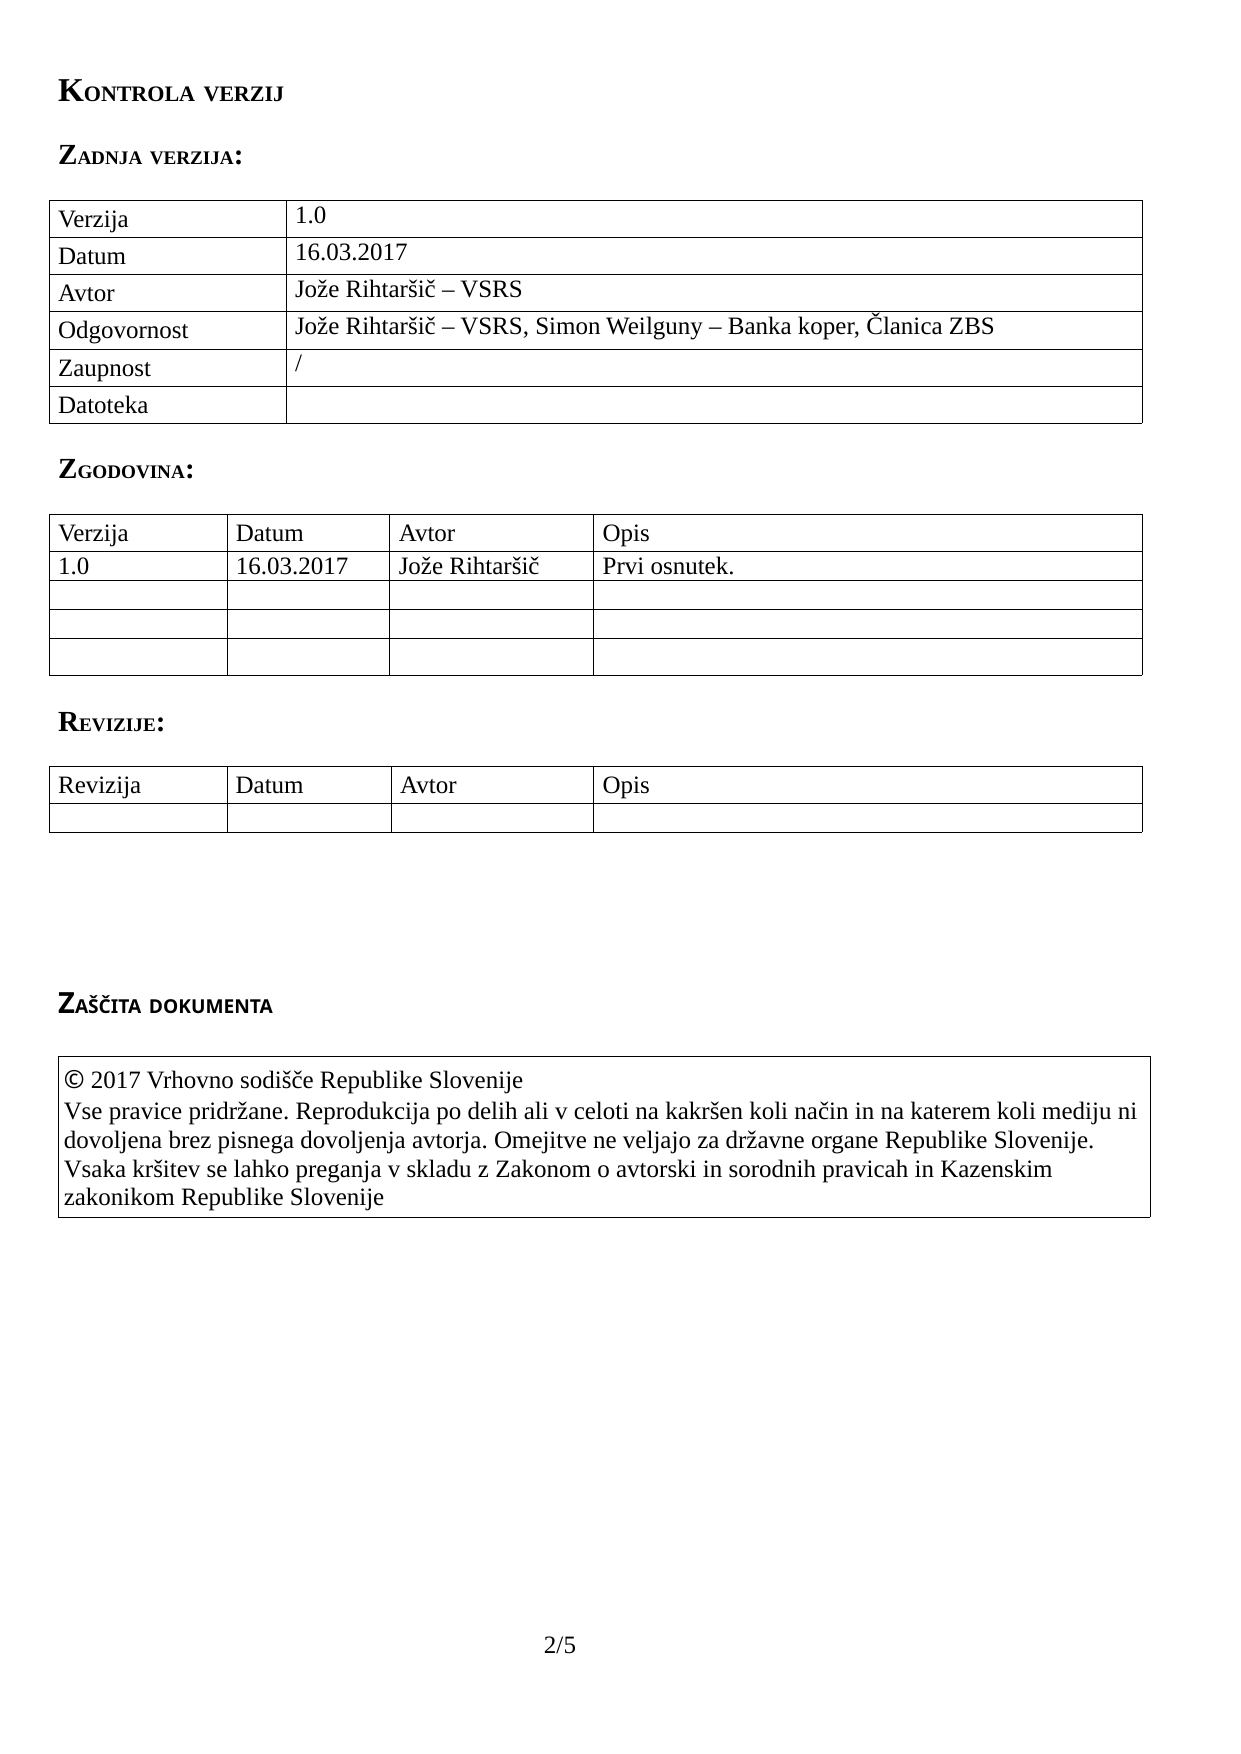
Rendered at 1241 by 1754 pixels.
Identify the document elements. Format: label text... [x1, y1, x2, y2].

table_cell [228, 610, 389, 638]
table_cell [50, 804, 227, 832]
table_cell [228, 804, 391, 832]
table_cell [594, 639, 1142, 675]
table_cell Jože Rihtaršič – VSRS, Simon Weilguny – Banka koper, Članica ZBS [287, 312, 1142, 348]
table_cell [50, 639, 227, 675]
table_header © 2017 Vrhovno sodišče Republike Slovenije Vse pravice pridržane. Reprodukcija po delih ali v celoti na kakršen koli način in na katerem koli mediju ni dovoljena brez pisnega dovoljenja avtorja. Omejitve ne veljajo za državne organe Republike Slovenije. Vsaka kršitev se lahko preganja v skladu z Zakonom o avtorski in sorodnih pravicah in Kazenskim zakonikom Republike Slovenije [59, 1057, 1150, 1217]
table_cell 16.03.2017 [228, 552, 389, 580]
table_header Datum [228, 515, 389, 551]
table_cell Prvi osnutek. [594, 552, 1142, 580]
table_cell [594, 581, 1142, 609]
table_cell [594, 804, 1142, 832]
table_cell Odgovornost [50, 312, 286, 348]
table_cell Datoteka [50, 387, 286, 423]
table_header Revizija [50, 767, 227, 803]
table_cell [594, 610, 1142, 638]
table_cell [392, 804, 593, 832]
table_cell [287, 387, 1142, 423]
table_cell [228, 639, 389, 675]
table_header 1.0 [287, 201, 1142, 237]
table_cell [390, 610, 593, 638]
table_cell Datum [50, 238, 286, 274]
table_header Datum [228, 767, 391, 803]
table_cell 16.03.2017 [287, 238, 1142, 274]
table_header Avtor [392, 767, 593, 803]
table_cell [390, 639, 593, 675]
table_cell / [287, 350, 1142, 386]
table_cell Jože Rihtaršič – VSRS [287, 275, 1142, 311]
text Revizije: [58, 704, 1177, 737]
table_cell [50, 581, 227, 609]
table_cell 1.0 [50, 552, 227, 580]
table_header Verzija [50, 201, 286, 237]
text Zadnja verzija: [58, 137, 1177, 171]
table_header Verzija [50, 515, 227, 551]
table_cell [390, 581, 593, 609]
table_cell Avtor [50, 275, 286, 311]
table_cell [228, 581, 389, 609]
text Kontrola verzij [58, 70, 1177, 109]
table_header Opis [594, 515, 1142, 551]
text Zgodovina: [58, 452, 1177, 485]
text Zaščita dokumenta [58, 982, 1177, 1022]
table_cell [50, 610, 227, 638]
table_cell Zaupnost [50, 350, 286, 386]
table_cell Jože Rihtaršič [390, 552, 593, 580]
table_header Opis [594, 767, 1142, 803]
table_header Avtor [390, 515, 593, 551]
